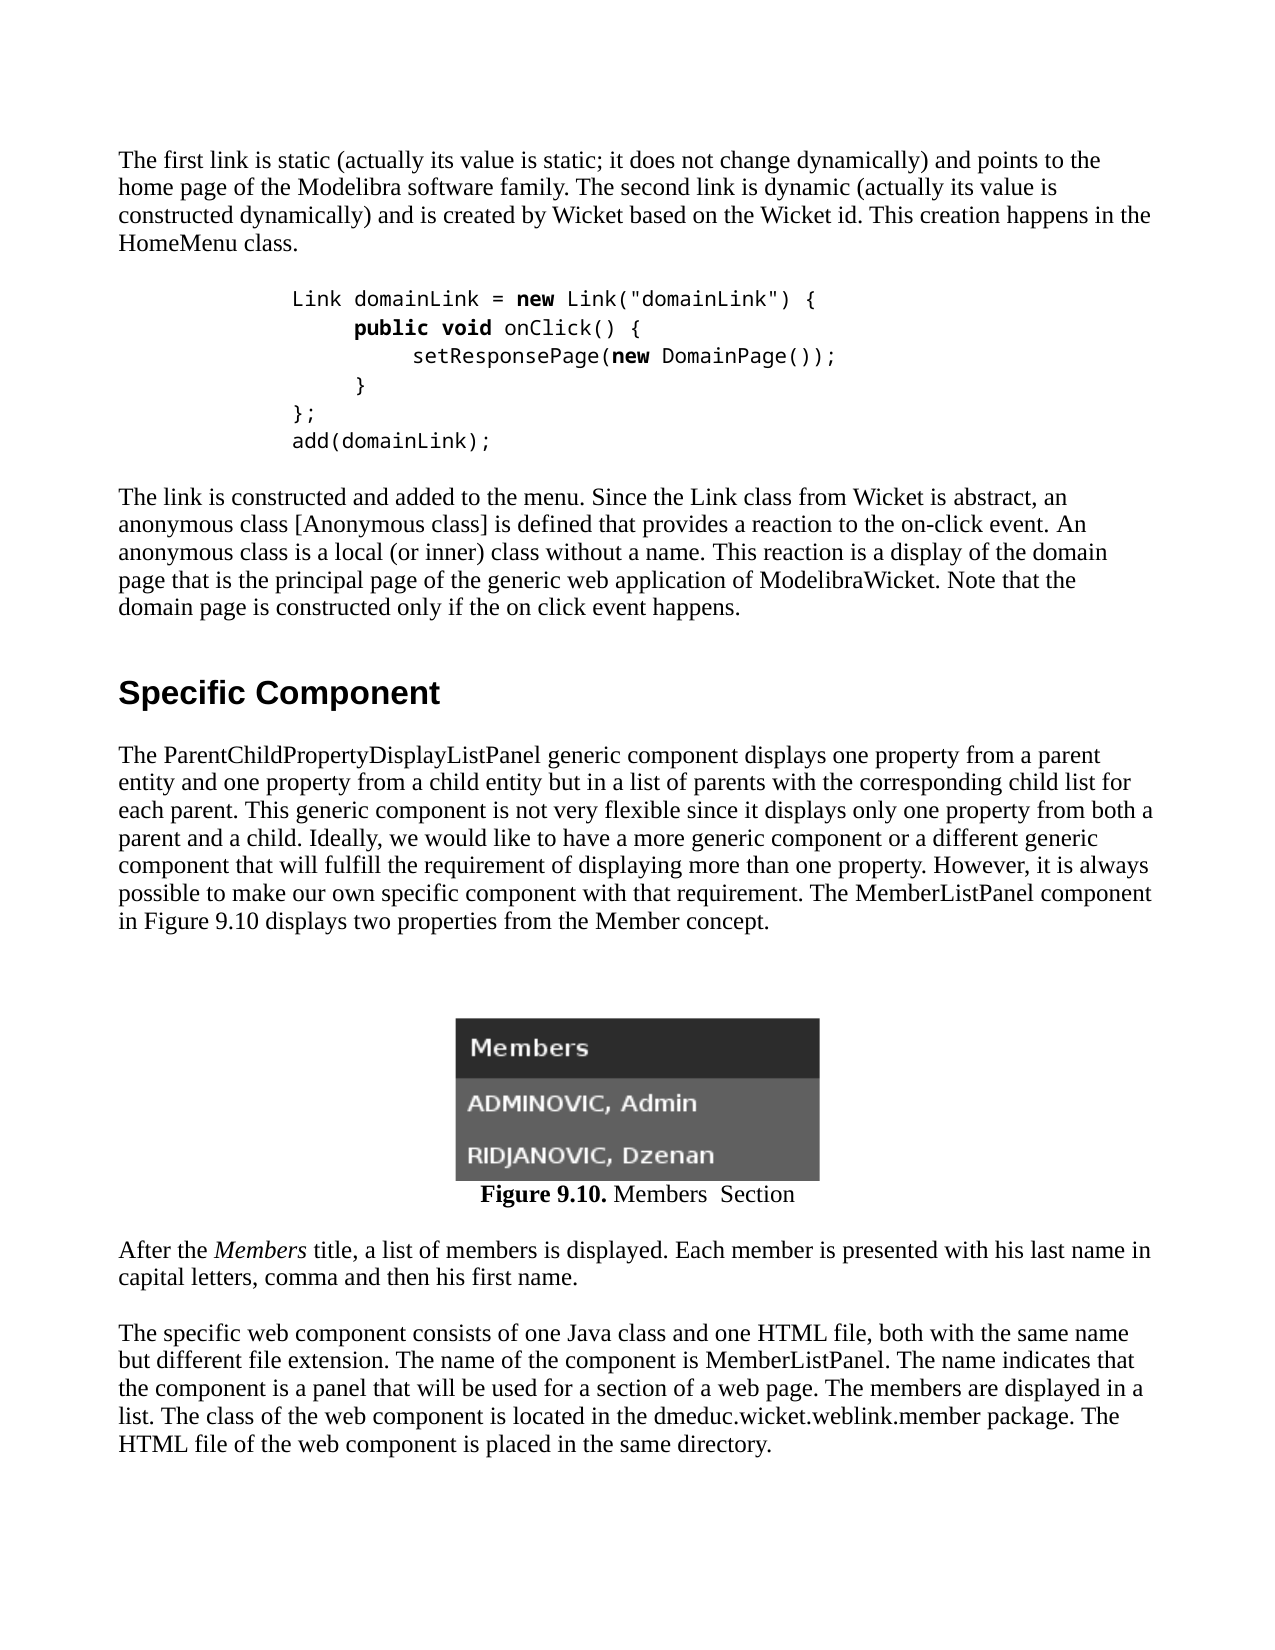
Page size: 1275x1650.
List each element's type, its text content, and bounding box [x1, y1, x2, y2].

text The ParentChildPropertyDisplayListPanel generic component displays one property from a parent entity and one property from a child entity but in a list of parents with the corresponding child list for each parent. This generic component is not very flexible since it displays only one property from both a parent and a child. Ideally, we would like to have a more generic component or a different generic component that will fulfill the requirement of displaying more than one property. However, it is always possible to make our own specific component with that requirement. The MemberListPanel component in Figure 9.10 displays two properties from the Member concept. [118, 741, 1157, 935]
text setResponsePage(new DomainPage()); [118, 341, 1157, 370]
text Figure 9.10. Members Section [118, 1018, 1157, 1208]
text The first link is static (actually its value is static; it does not change dynamically) and points to the home page of the Modelibra software family. The second link is dynamic (actually its value is constructed dynamically) and is created by Wicket based on the Wicket id. This creation happens in the HomeMenu class. [118, 146, 1157, 257]
text Link domainLink = new Link("domainLink") { [118, 284, 1157, 313]
text } [118, 370, 1157, 398]
text public void onClick() { [118, 313, 1157, 341]
text add(domainLink); [118, 427, 1157, 455]
text The specific web component consists of one Java class and one HTML file, both with the same name but different file extension. The name of the component is MemberListPanel. The name indicates that the component is a panel that will be used for a section of a web page. The members are displayed in a list. The class of the web component is located in the dmeduc.wicket.weblink.member package. The HTML file of the web component is placed in the same directory. [118, 1319, 1157, 1457]
picture [455, 1017, 820, 1181]
text }; [118, 398, 1157, 427]
text The link is constructed and added to the menu. Since the Link class from Wicket is abstract, an anonymous class [Anonymous class] is defined that provides a reaction to the on-click event. An anonymous class is a local (or inner) class without a name. This reaction is a display of the domain page that is the principal page of the generic web application of ModelibraWicket. Note that the domain page is constructed only if the on click event happens. [118, 483, 1157, 621]
subtitle Specific Component [118, 674, 1157, 711]
text After the Members title, a list of members is displayed. Each member is presented with his last name in capital letters, comma and then his first name. [118, 1236, 1157, 1291]
